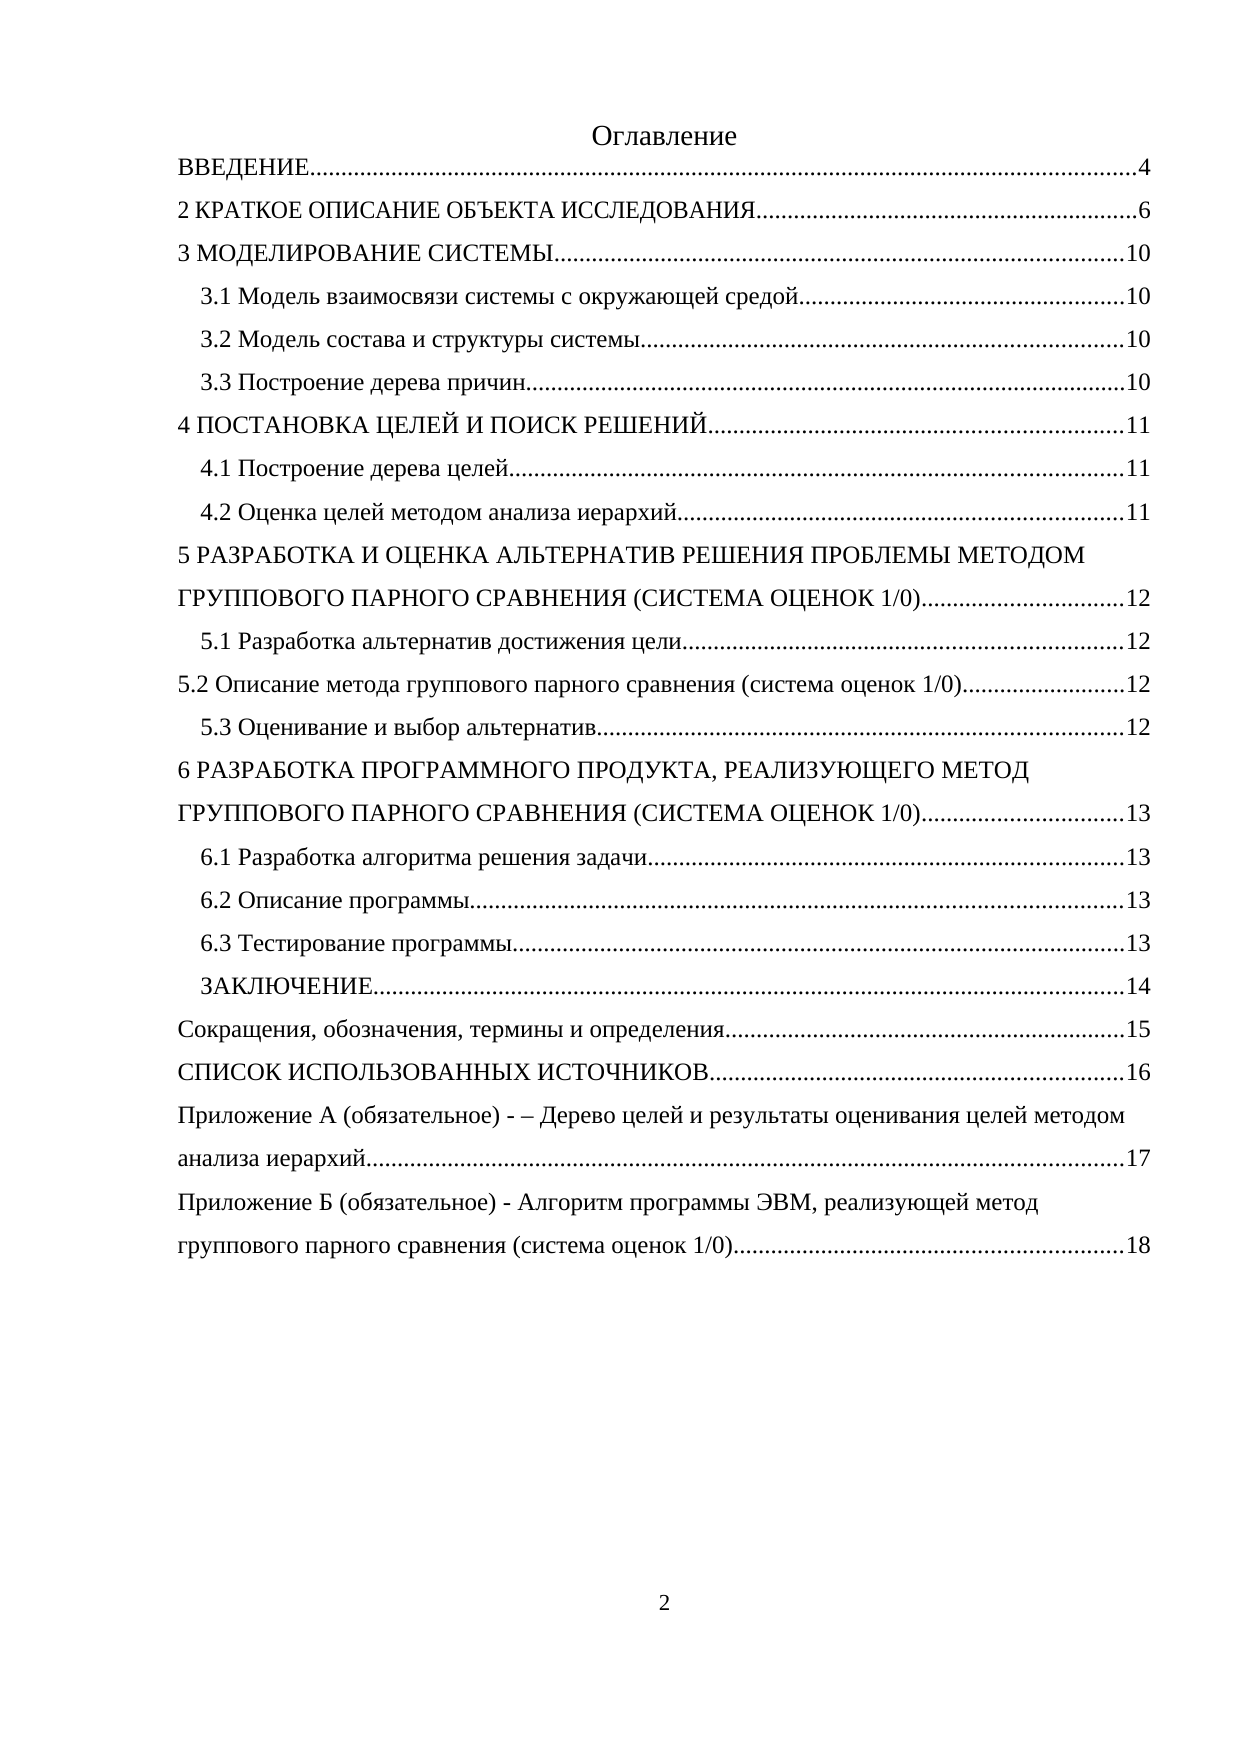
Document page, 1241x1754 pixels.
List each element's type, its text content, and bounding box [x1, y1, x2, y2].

text 2 КРАТКОЕ ОПИСАНИЕ ОБЪЕКТА ИССЛЕДОВАНИЯ 6 [177, 195, 1152, 223]
text Приложение Б (обязательное) - Алгоритм программы ЭВМ, реализующей метод группового парного сравнения (система оценок 1/0) 18 [177, 1187, 1152, 1258]
text 4 ПОСТАНОВКА ЦЕЛЕЙ И ПОИСК РЕШЕНИЙ 11 [177, 410, 1152, 439]
text 5 РАЗРАБОТКА И ОЦЕНКА АЛЬТЕРНАТИВ РЕШЕНИЯ ПРОБЛЕМЫ МЕТОДОМ ГРУППОВОГО ПАРНОГО СРАВНЕНИЯ (СИСТЕМА ОЦЕНОК 1/0) 12 [177, 540, 1152, 612]
subtitle Оглавление [177, 118, 1152, 152]
text 5.2 Описание метода группового парного сравнения (система оценок 1/0) 12 [177, 669, 1152, 698]
text 6.1 Разработка алгоритма решения задачи 13 [200, 842, 1152, 870]
text 4.1 Построение дерева целей 11 [200, 453, 1152, 482]
text 5.3 Оценивание и выбор альтернатив 12 [200, 712, 1152, 741]
text 6.2 Описание программы 13 [200, 885, 1152, 913]
text 3.1 Модель взаимосвязи системы с окружающей средой 10 [200, 281, 1152, 310]
text Сокращения, обозначения, термины и определения 15 [177, 1014, 1152, 1043]
text 3.2 Модель состава и структуры системы 10 [200, 324, 1152, 353]
text ЗАКЛЮЧЕНИЕ 14 [200, 971, 1152, 1000]
text 6 РАЗРАБОТКА ПРОГРАММНОГО ПРОДУКТА, РЕАЛИЗУЮЩЕГО МЕТОД ГРУППОВОГО ПАРНОГО СРАВНЕНИЯ (СИСТЕМА ОЦЕНОК 1/0) 13 [177, 755, 1152, 827]
text 4.2 Оценка целей методом анализа иерархий 11 [200, 497, 1152, 525]
text 3.3 Построение дерева причин 10 [200, 367, 1152, 396]
text СПИСОК ИСПОЛЬЗОВАННЫХ ИСТОЧНИКОВ 16 [177, 1057, 1152, 1086]
text Приложение А (обязательное) - – Дерево целей и результаты оценивания целей методом анализа иерархий 17 [177, 1100, 1152, 1172]
text 3 МОДЕЛИРОВАНИЕ СИСТЕМЫ 10 [177, 238, 1152, 267]
text 6.3 Тестирование программы 13 [200, 928, 1152, 957]
text 5.1 Разработка альтернатив достижения цели 12 [200, 626, 1152, 655]
text ВВЕДЕНИЕ 4 [177, 152, 1152, 180]
